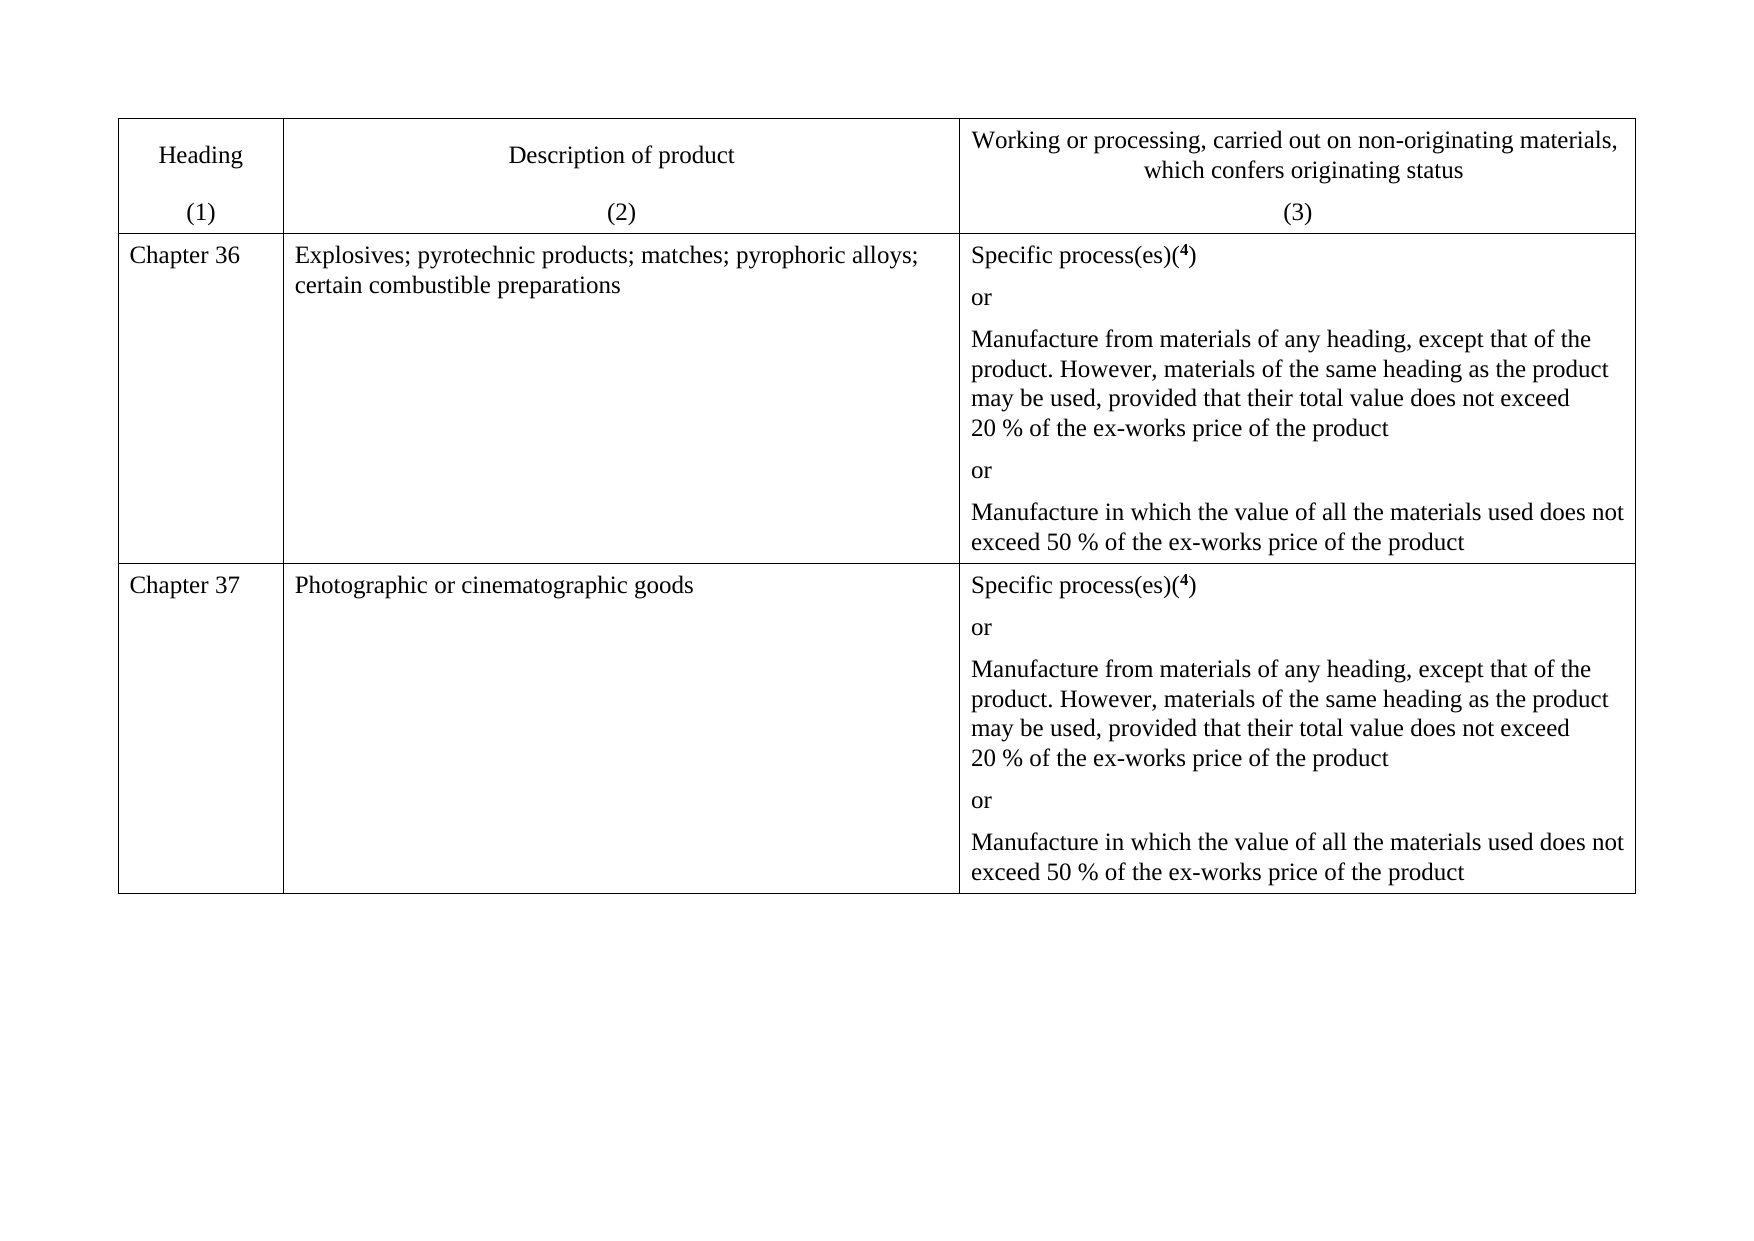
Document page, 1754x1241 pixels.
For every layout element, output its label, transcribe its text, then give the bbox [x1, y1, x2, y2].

table_cell (3) [960, 191, 1635, 233]
table_cell Specific process(es)(4) or Manufacture from materials of any heading, except that of the product. However, materials of the same heading as the product may be used, provided that their total value does not exceed 20 % of the ex-works price of the product or Manufacture in which the value of all the materials used does not exceed 50 % of the ex-works price of the product [960, 234, 1635, 563]
table_cell Chapter 36 [119, 234, 283, 563]
table_cell (1) [119, 191, 283, 233]
table_cell Specific process(es)(4) or Manufacture from materials of any heading, except that of the product. However, materials of the same heading as the product may be used, provided that their total value does not exceed 20 % of the ex-works price of the product or Manufacture in which the value of all the materials used does not exceed 50 % of the ex-works price of the product [960, 564, 1635, 892]
table_header Heading [119, 119, 283, 191]
table_cell (2) [284, 191, 959, 233]
table_cell Explosives; pyrotechnic products; matches; pyrophoric alloys; certain combustible preparations [284, 234, 959, 563]
table_cell Photographic or cinematographic goods [284, 564, 959, 892]
table_cell Chapter 37 [119, 564, 283, 892]
table_header Description of product [284, 119, 959, 191]
table_header Working or processing, carried out on non‑originating materials, which confers originating status [960, 119, 1635, 191]
